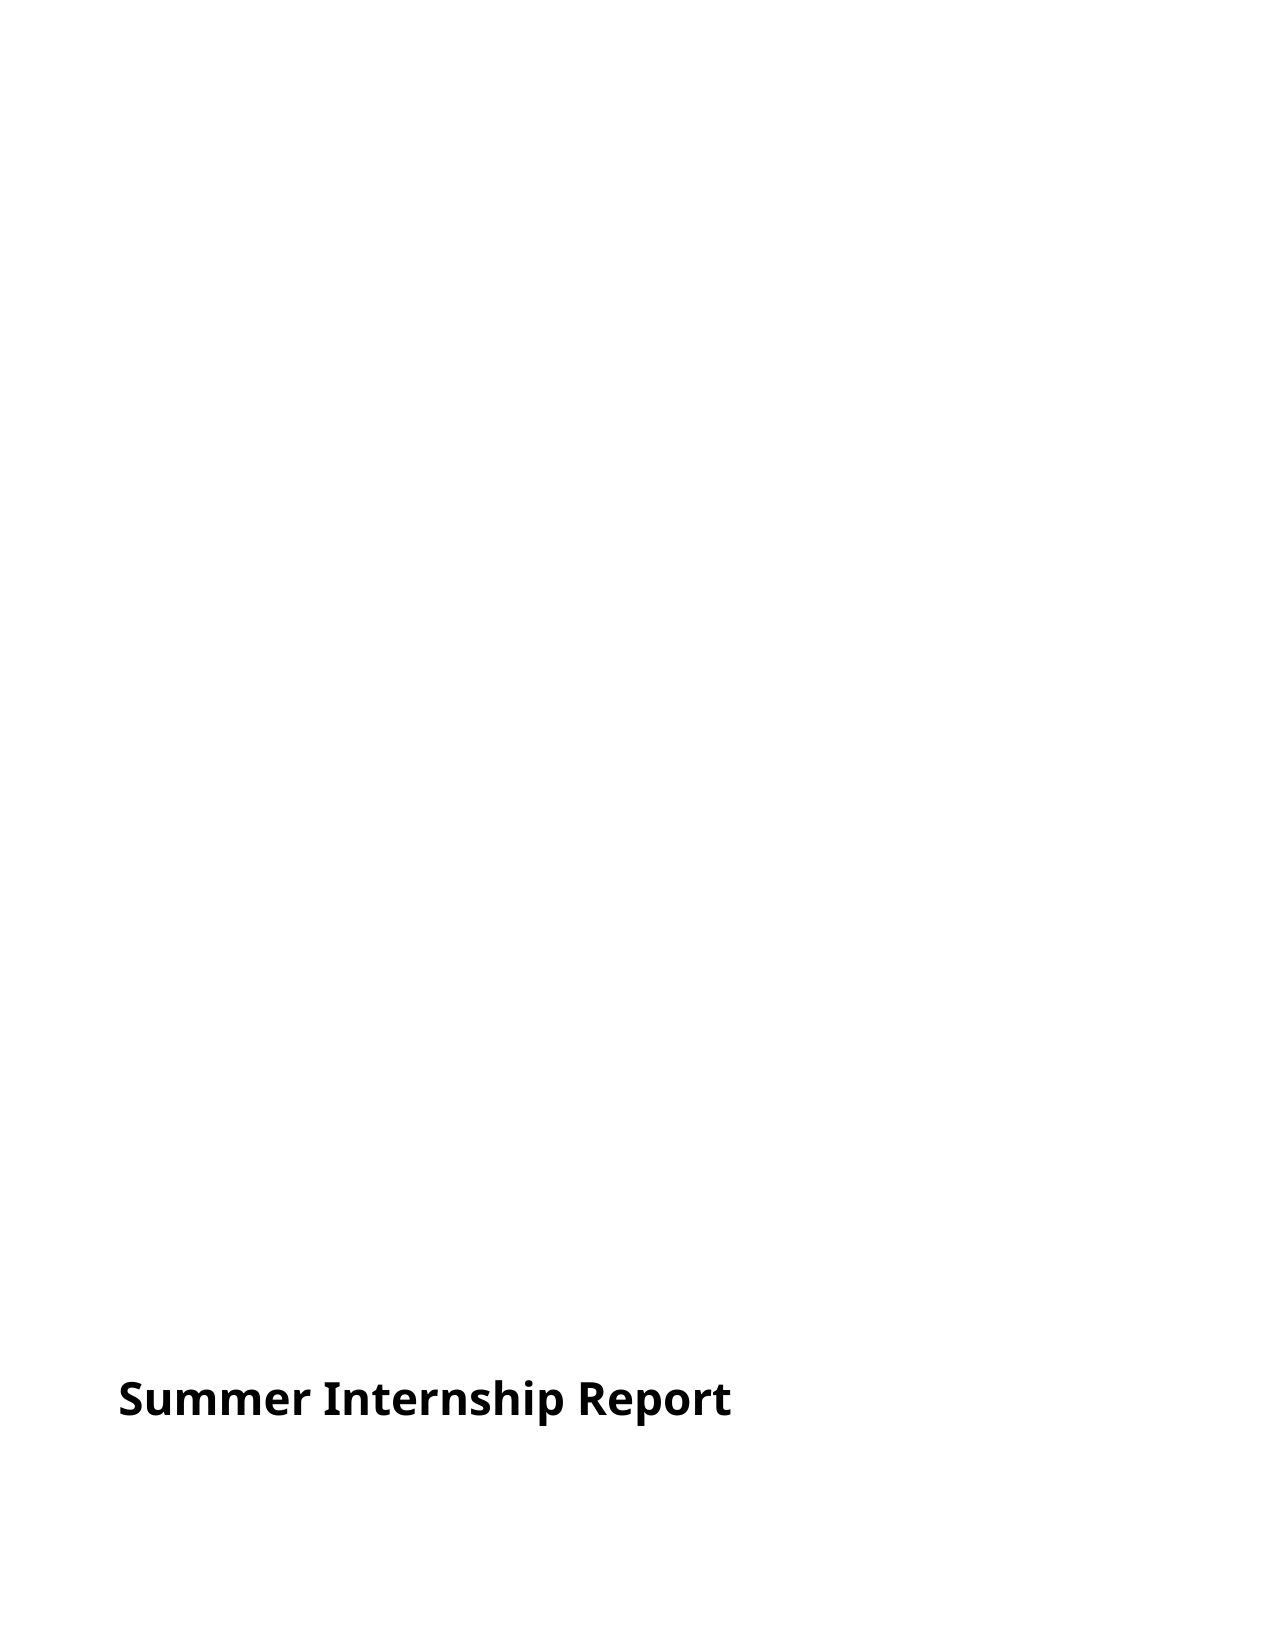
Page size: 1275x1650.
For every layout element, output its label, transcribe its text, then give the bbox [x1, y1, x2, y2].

text Summer Internship Report [118, 1366, 1157, 1428]
